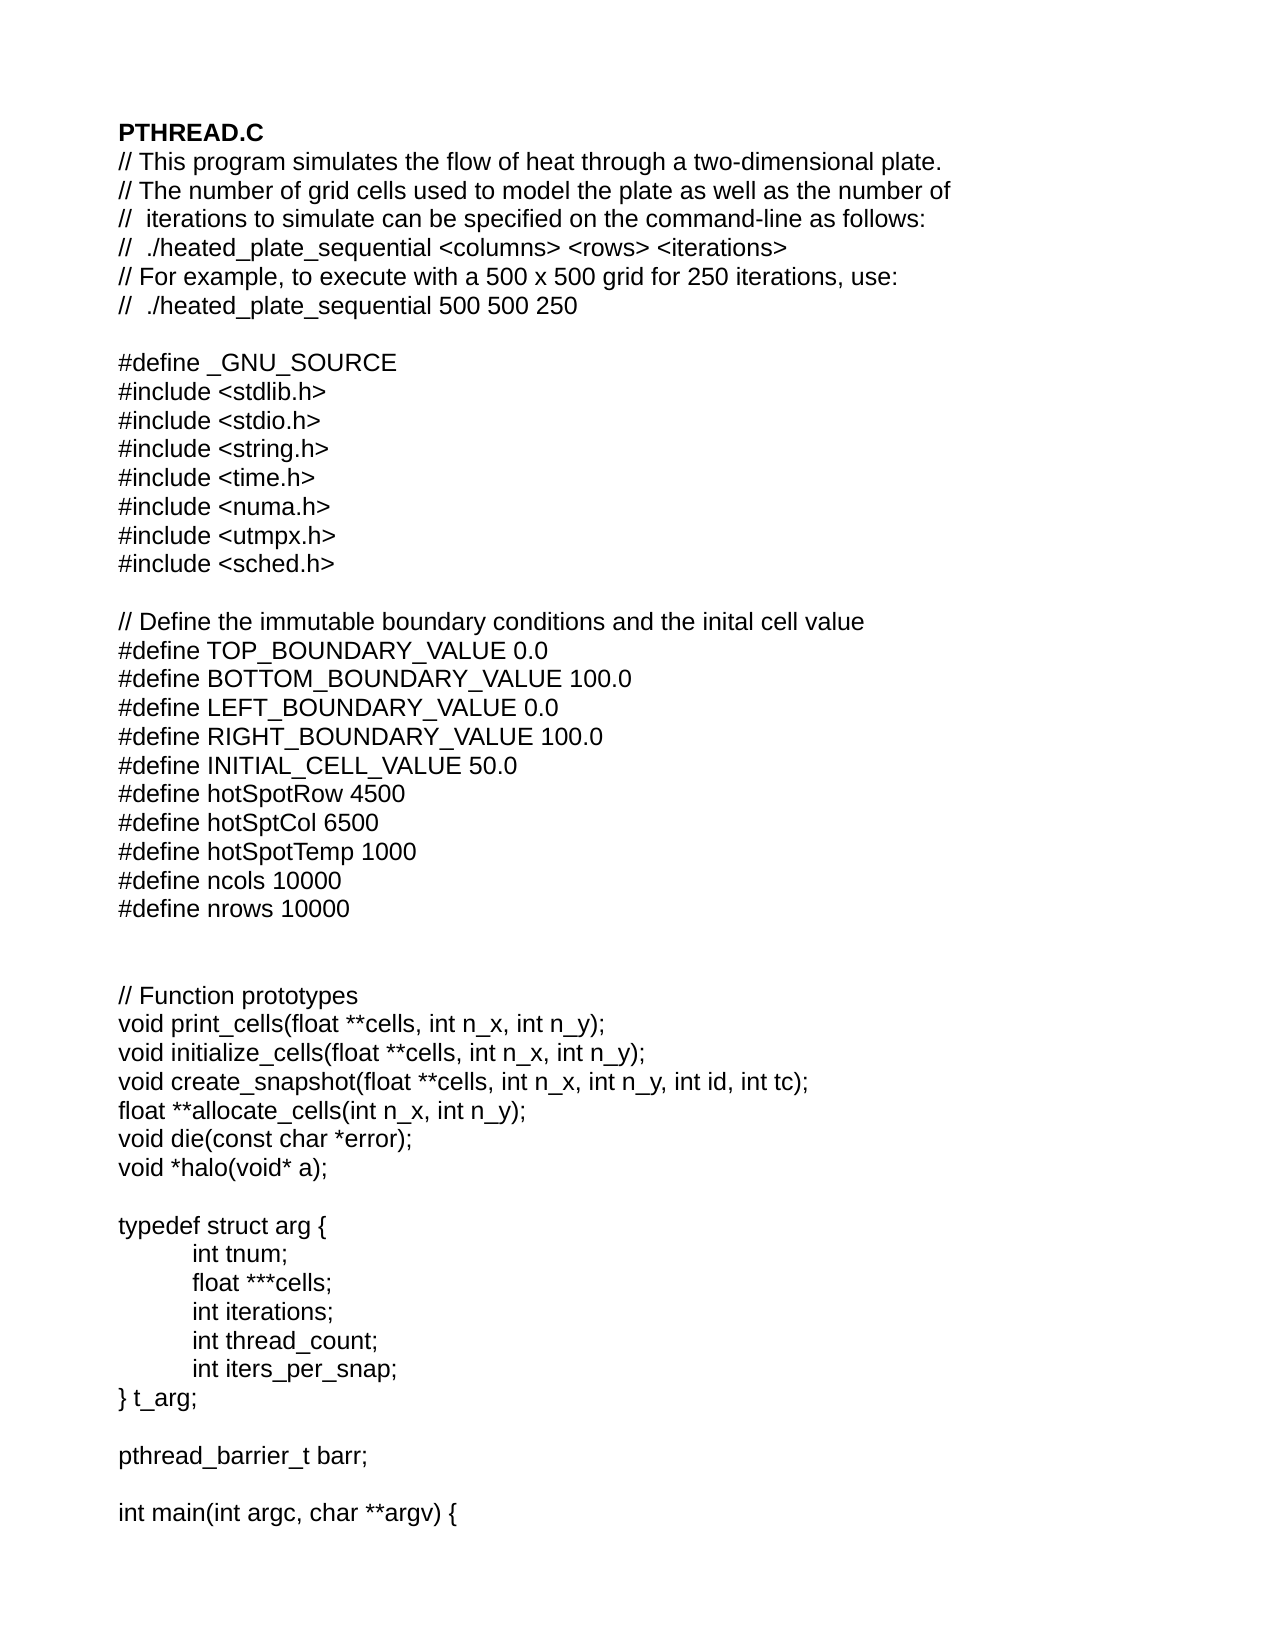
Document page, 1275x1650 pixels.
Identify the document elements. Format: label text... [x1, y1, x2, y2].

text // This program simulates the flow of heat through a two-dimensional plate. [118, 147, 1157, 176]
text void die(const char *error); [118, 1124, 1157, 1153]
text void initialize_cells(float **cells, int n_x, int n_y); [118, 1038, 1157, 1067]
text #define hotSptCol 6500 [118, 808, 1157, 837]
text int tnum; [118, 1239, 1157, 1268]
text // Function prototypes [118, 981, 1157, 1009]
text #define hotSpotTemp 1000 [118, 837, 1157, 866]
text void *halo(void* a); [118, 1153, 1157, 1182]
text float **allocate_cells(int n_x, int n_y); [118, 1096, 1157, 1124]
text int iterations; [118, 1297, 1157, 1326]
text pthread_barrier_t barr; [118, 1441, 1157, 1469]
text #include <stdlib.h> [118, 377, 1157, 406]
text // For example, to execute with a 500 x 500 grid for 250 iterations, use: [118, 262, 1157, 291]
text #include <utmpx.h> [118, 521, 1157, 549]
text #define TOP_BOUNDARY_VALUE 0.0 [118, 636, 1157, 664]
text typedef struct arg { [118, 1211, 1157, 1239]
text // iterations to simulate can be specified on the command-line as follows: [118, 204, 1157, 233]
text int iters_per_snap; [118, 1354, 1157, 1383]
text #include <sched.h> [118, 549, 1157, 578]
text #define RIGHT_BOUNDARY_VALUE 100.0 [118, 722, 1157, 751]
text void create_snapshot(float **cells, int n_x, int n_y, int id, int tc); [118, 1067, 1157, 1096]
text #include <numa.h> [118, 492, 1157, 521]
text int thread_count; [118, 1326, 1157, 1354]
text #define nrows 10000 [118, 894, 1157, 923]
text #define LEFT_BOUNDARY_VALUE 0.0 [118, 693, 1157, 722]
text #include <time.h> [118, 463, 1157, 492]
text #define BOTTOM_BOUNDARY_VALUE 100.0 [118, 664, 1157, 693]
text // ./heated_plate_sequential <columns> <rows> <iterations> [118, 233, 1157, 262]
text PTHREAD.C [118, 118, 1157, 147]
text // The number of grid cells used to model the plate as well as the number of [118, 176, 1157, 204]
text int main(int argc, char **argv) { [118, 1498, 1157, 1527]
text #include <stdio.h> [118, 406, 1157, 434]
text void print_cells(float **cells, int n_x, int n_y); [118, 1009, 1157, 1038]
text #define hotSpotRow 4500 [118, 779, 1157, 808]
text float ***cells; [118, 1268, 1157, 1297]
text #include <string.h> [118, 434, 1157, 463]
text #define INITIAL_CELL_VALUE 50.0 [118, 751, 1157, 779]
text } t_arg; [118, 1383, 1157, 1412]
text #define ncols 10000 [118, 866, 1157, 894]
text // Define the immutable boundary conditions and the inital cell value [118, 607, 1157, 636]
text #define _GNU_SOURCE [118, 348, 1157, 377]
text // ./heated_plate_sequential 500 500 250 [118, 291, 1157, 319]
